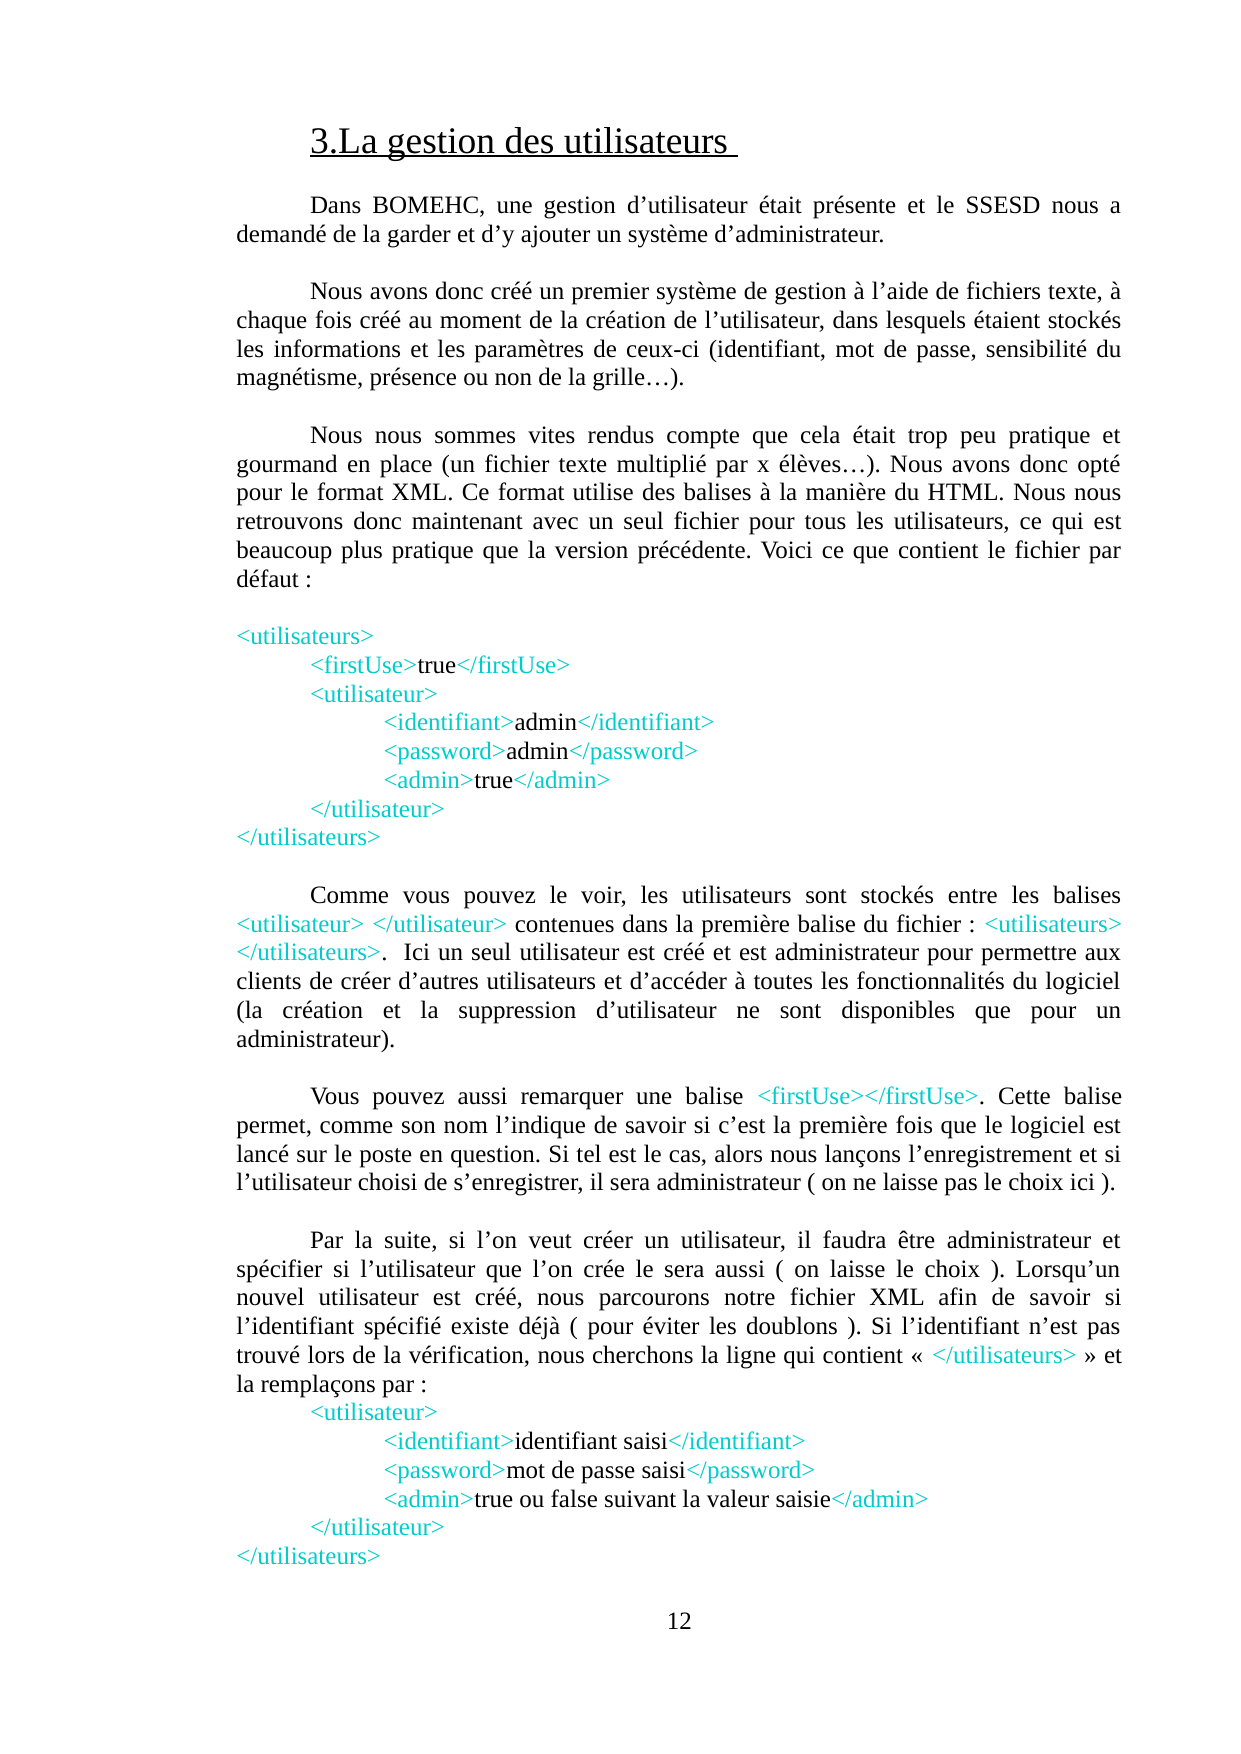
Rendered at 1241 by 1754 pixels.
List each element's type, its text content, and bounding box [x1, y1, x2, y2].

text <password>admin</password> [383, 736, 1122, 765]
text Nous avons donc créé un premier système de gestion à l’aide de fichiers texte, à chaque fois créé au moment de la création de l’utilisateur, dans lesquels étaient stockés les informations et les paramètres de ceux-ci (identifiant, mot de passe, sensibilité du magnétisme, présence ou non de la grille…). [236, 276, 1122, 391]
text <identifiant>admin</identifiant> [383, 707, 1122, 736]
text </utilisateurs> [236, 822, 1122, 851]
text </utilisateur> [310, 1512, 1122, 1541]
text </utilisateurs> [236, 1541, 1122, 1570]
text <firstUse>true</firstUse> [236, 650, 1122, 679]
text Nous nous sommes vites rendus compte que cela était trop peu pratique et gourmand en place (un fichier texte multiplié par x élèves…). Nous avons donc opté pour le format XML. Ce format utilise des balises à la manière du HTML. Nous nous retrouvons donc maintenant avec un seul fichier pour tous les utilisateurs, ce qui est beaucoup plus pratique que la version précédente. Voici ce que contient le fichier par défaut : [236, 420, 1122, 592]
text Vous pouvez aussi remarquer une balise <firstUse></firstUse>. Cette balise permet, comme son nom l’indique de savoir si c’est la première fois que le logiciel est lancé sur le poste en question. Si tel est le cas, alors nous lançons l’enregistrement et si l’utilisateur choisi de s’enregistrer, il sera administrateur ( on ne laisse pas le choix ici ). [236, 1081, 1122, 1196]
text Dans BOMEHC, une gestion d’utilisateur était présente et le SSESD nous a demandé de la garder et d’y ajouter un système d’administrateur. [236, 190, 1122, 247]
text <admin>true ou false suivant la valeur saisie</admin> [310, 1484, 1122, 1512]
text Par la suite, si l’on veut créer un utilisateur, il faudra être administrateur et spécifier si l’utilisateur que l’on crée le sera aussi ( on laisse le choix ). Lorsqu’un nouvel utilisateur est créé, nous parcourons notre fichier XML afin de savoir si l’identifiant spécifié existe déjà ( pour éviter les doublons ). Si l’identifiant n’est pas trouvé lors de la vérification, nous cherchons la ligne qui contient « </utilisateurs> » et la remplaçons par : [236, 1225, 1122, 1397]
text <utilisateur> [310, 679, 1122, 707]
text 3.La gestion des utilisateurs [236, 118, 1122, 161]
text </utilisateur> [310, 794, 1122, 822]
text <identifiant>identifiant saisi</identifiant> [310, 1426, 1122, 1455]
text Comme vous pouvez le voir, les utilisateurs sont stockés entre les balises <utilisateur> </utilisateur> contenues dans la première balise du fichier : <utilisateurs> </utilisateurs>. Ici un seul utilisateur est créé et est administrateur pour permettre aux clients de créer d’autres utilisateurs et d’accéder à toutes les fonctionnalités du logiciel (la création et la suppression d’utilisateur ne sont disponibles que pour un administrateur). [236, 880, 1122, 1052]
text <utilisateurs> [236, 621, 1122, 650]
text <password>mot de passe saisi</password> [310, 1455, 1122, 1484]
text <admin>true</admin> [383, 765, 1122, 794]
text <utilisateur> [310, 1397, 1122, 1426]
